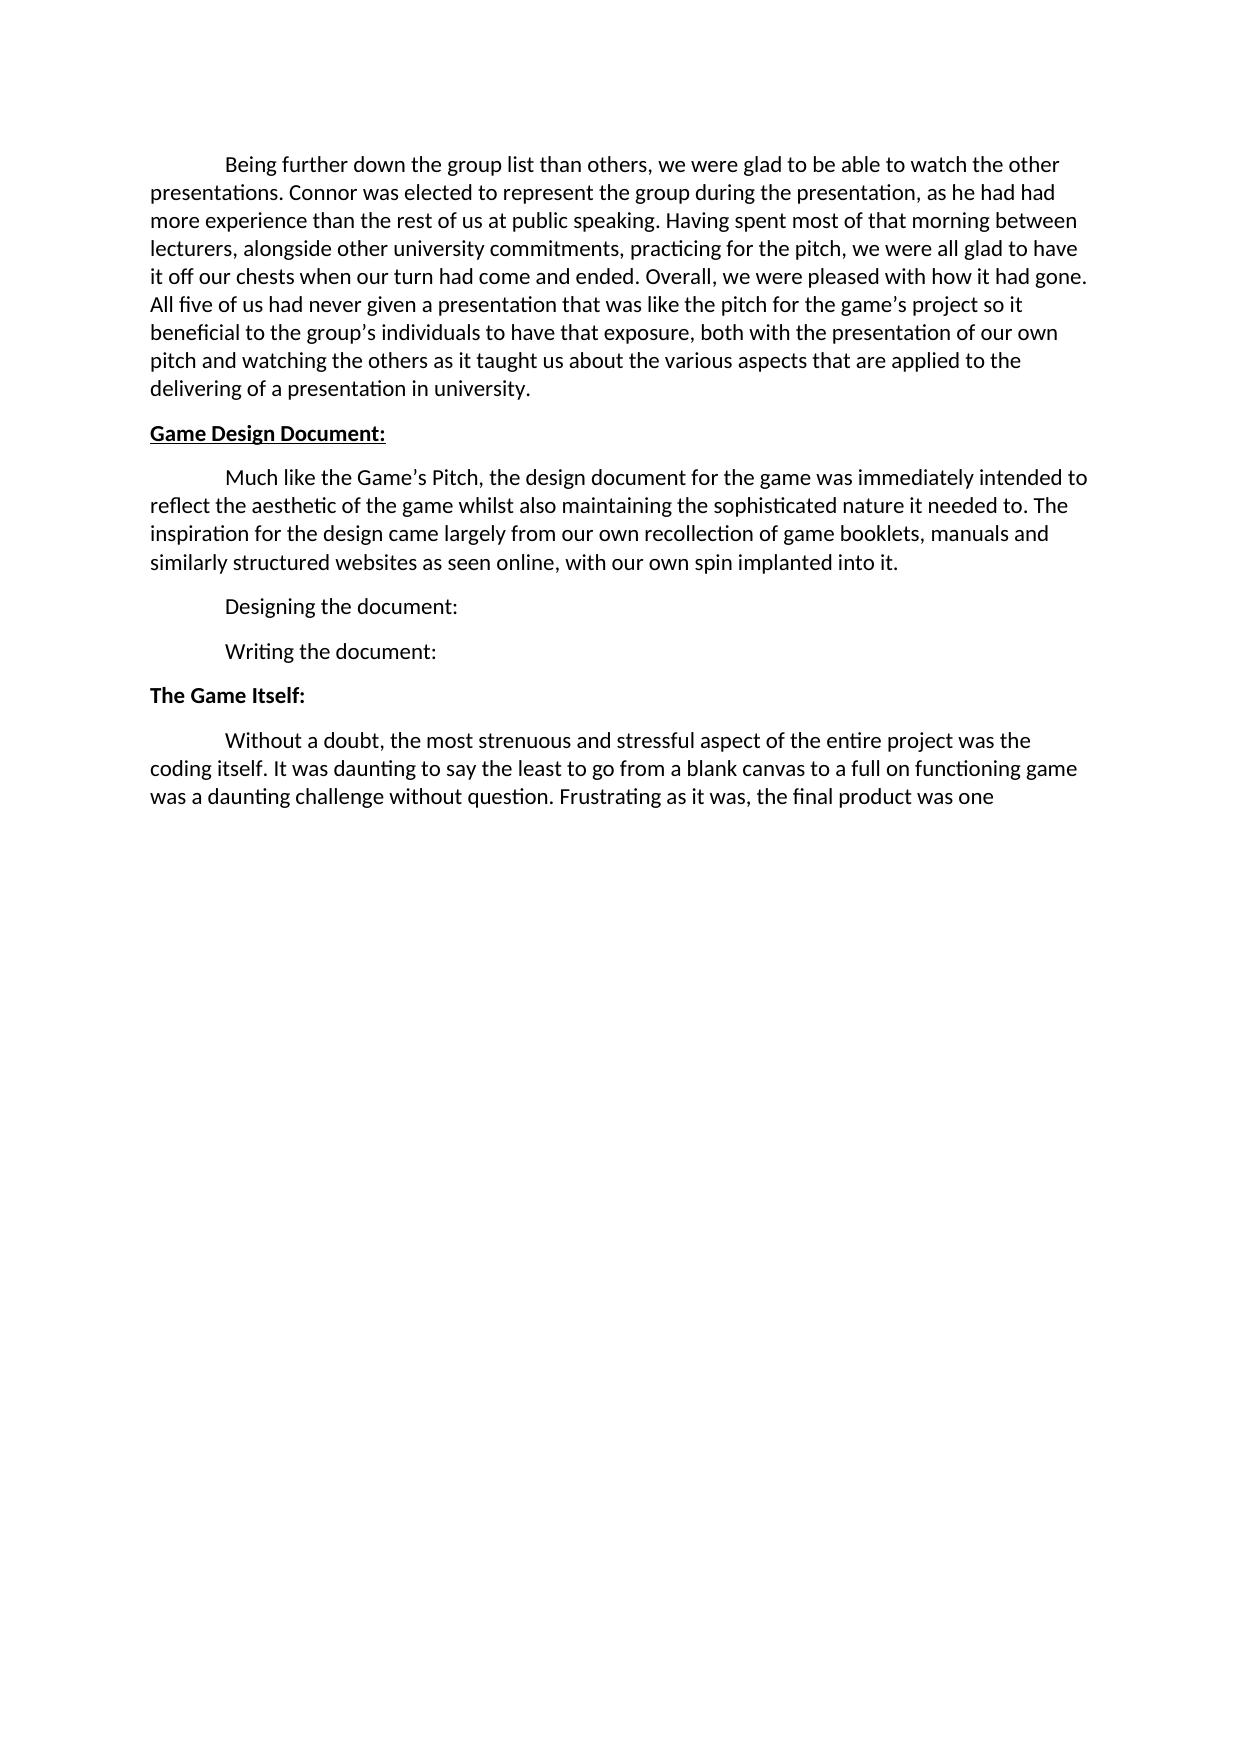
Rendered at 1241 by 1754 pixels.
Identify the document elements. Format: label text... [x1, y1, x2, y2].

text Writing the document: [150, 637, 1090, 665]
text Much like the Game’s Pitch, the design document for the game was immediately intended to reflect the aesthetic of the game whilst also maintaining the sophisticated nature it needed to. The inspiration for the design came largely from our own recollection of game booklets, manuals and similarly structured websites as seen online, with our own spin implanted into it. [150, 463, 1090, 576]
text The Game Itself: [150, 682, 1090, 710]
text Without a doubt, the most strenuous and stressful aspect of the entire project was the coding itself. It was daunting to say the least to go from a blank canvas to a full on functioning game was a daunting challenge without question. Frustrating as it was, the final product was one [150, 726, 1090, 810]
text Designing the document: [150, 592, 1090, 620]
text Being further down the group list than others, we were glad to be able to watch the other presentations. Connor was elected to represent the group during the presentation, as he had had more experience than the rest of us at public speaking. Having spent most of that morning between lecturers, alongside other university commitments, practicing for the pitch, we were all glad to have it off our chests when our turn had come and ended. Overall, we were pleased with how it had gone. All five of us had never given a presentation that was like the pitch for the game’s project so it beneficial to the group’s individuals to have that exposure, both with the presentation of our own pitch and watching the others as it taught us about the various aspects that are applied to the delivering of a presentation in university. [150, 150, 1090, 402]
text Game Design Document: [150, 419, 1090, 447]
